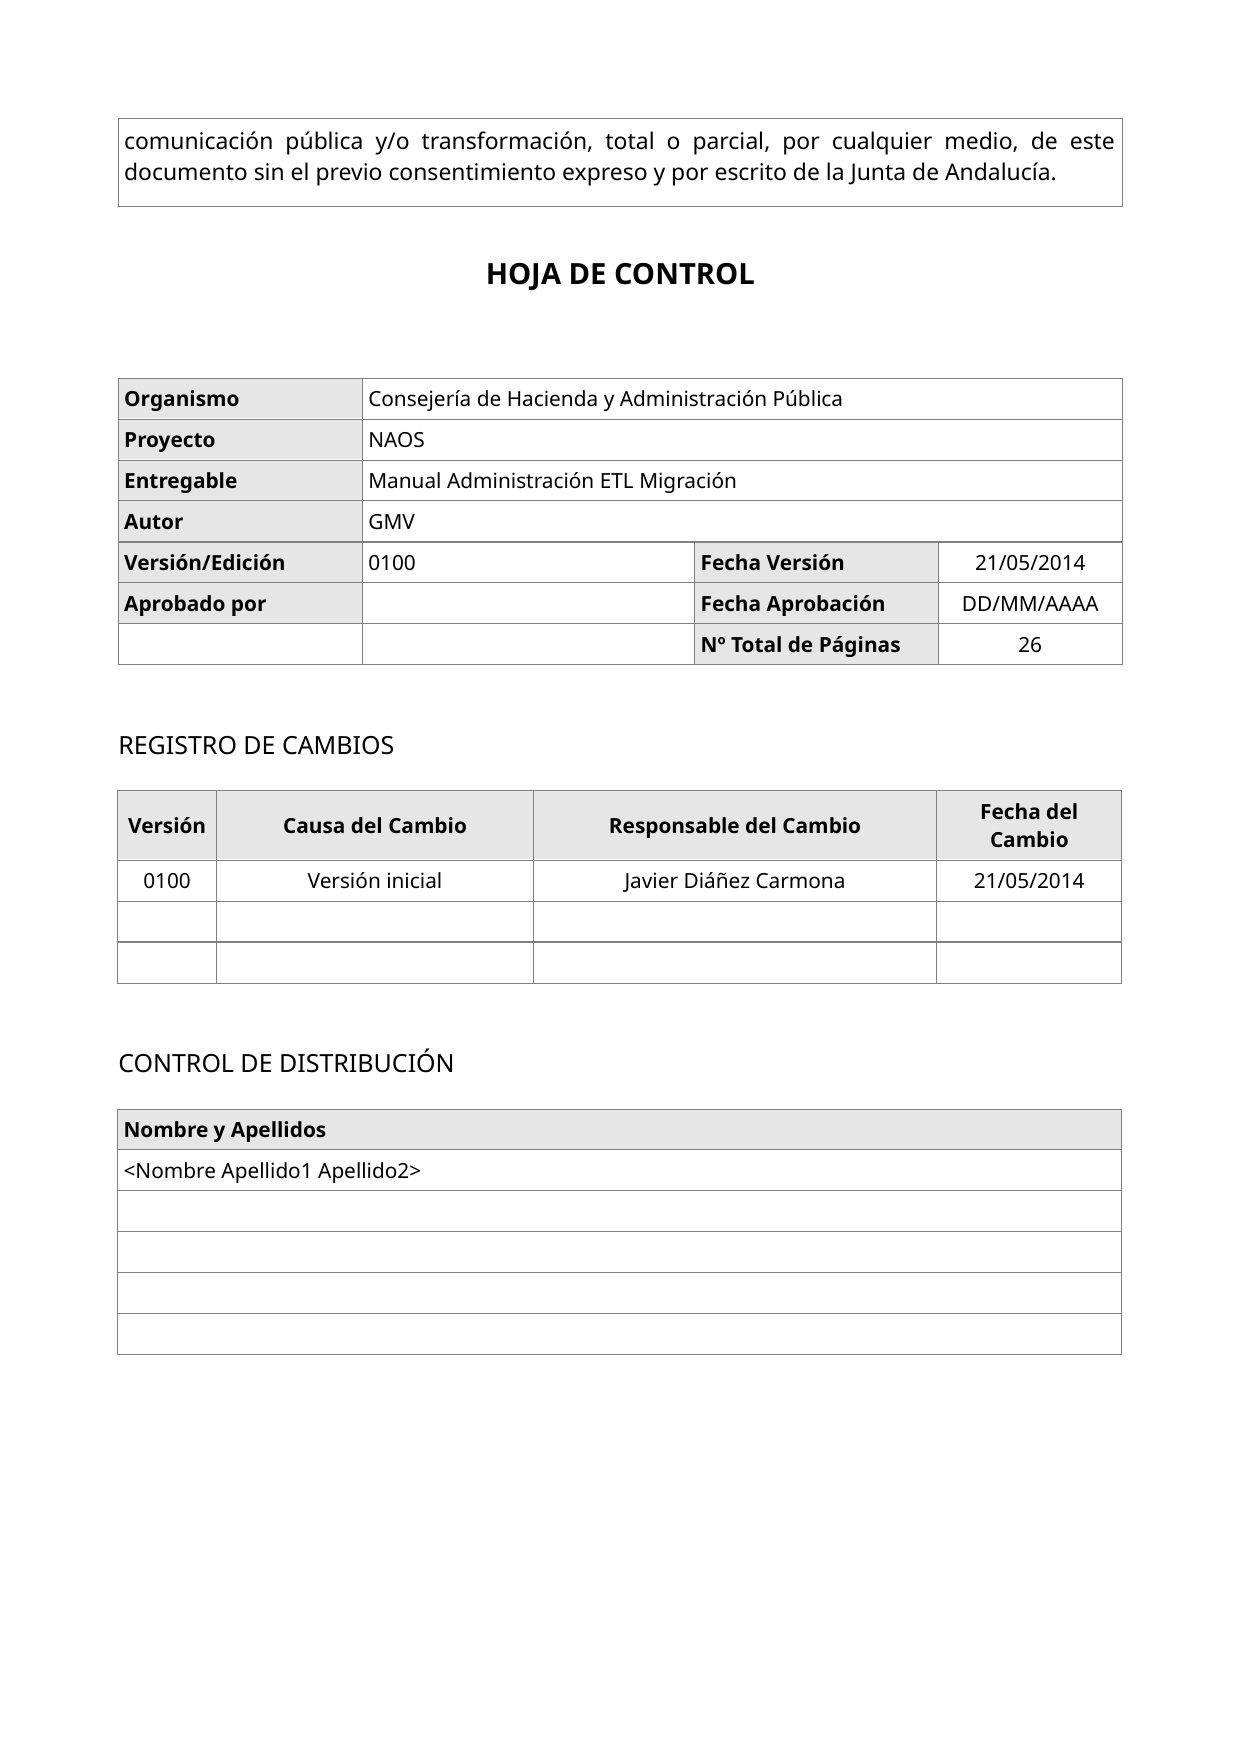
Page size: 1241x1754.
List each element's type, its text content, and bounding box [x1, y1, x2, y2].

table_cell Autor [119, 501, 362, 541]
text HOJA DE CONTROL [118, 253, 1122, 293]
table_cell [217, 902, 533, 941]
table_cell [118, 902, 216, 941]
table_cell Aprobado por [119, 583, 362, 623]
table_cell Javier Diáñez Carmona [534, 861, 936, 901]
table_cell Manual Administración ETL Migración [363, 461, 1122, 500]
table_cell 0100 [118, 861, 216, 901]
table_cell <Nombre Apellido1 Apellido2> [118, 1150, 1121, 1190]
table_cell [118, 1191, 1121, 1231]
table_header Nombre y Apellidos [118, 1110, 1121, 1149]
table_header Causa del Cambio [217, 791, 533, 859]
table_cell [937, 943, 1121, 982]
table_header comunicación pública y/o transformación, total o parcial, por cualquier medio, de este documento sin el previo consentimiento expreso y por escrito de la Junta de Andalucía. [119, 119, 1122, 206]
table_cell GMV [363, 501, 1122, 541]
table_cell DD/MM/AAAA [939, 583, 1122, 623]
table_cell Fecha Aprobación [695, 583, 938, 623]
table_cell Fecha Versión [695, 543, 938, 582]
table_cell [534, 902, 936, 941]
table_cell [363, 583, 694, 623]
table_cell Proyecto [119, 420, 362, 459]
table_cell 21/05/2014 [937, 861, 1121, 901]
table_cell Versión/Edición [119, 543, 362, 582]
table_cell [118, 1273, 1121, 1313]
table_cell [119, 624, 362, 664]
table_cell [363, 624, 694, 664]
table_header Consejería de Hacienda y Administración Pública [363, 379, 1122, 418]
table_cell Nº Total de Páginas [695, 624, 938, 664]
table_cell [118, 1232, 1121, 1272]
table_cell 21/05/2014 [939, 543, 1122, 582]
table_cell [937, 902, 1121, 941]
table_cell Entregable [119, 461, 362, 500]
text CONTROL DE DISTRIBUCIÓN [118, 1046, 1122, 1080]
table_cell NAOS [363, 420, 1122, 459]
table_header Responsable del Cambio [534, 791, 936, 859]
table_header Fecha del Cambio [937, 791, 1121, 859]
table_cell [118, 1314, 1121, 1354]
table_cell 24 [939, 624, 1122, 664]
table_cell Versión inicial [217, 861, 533, 901]
table_cell 0100 [363, 543, 694, 582]
table_cell [118, 943, 216, 982]
table_header Versión [118, 791, 216, 859]
table_header Organismo [119, 379, 362, 418]
table_cell [534, 943, 936, 982]
text REGISTRO DE CAMBIOS [118, 728, 1122, 762]
table_cell [217, 943, 533, 982]
